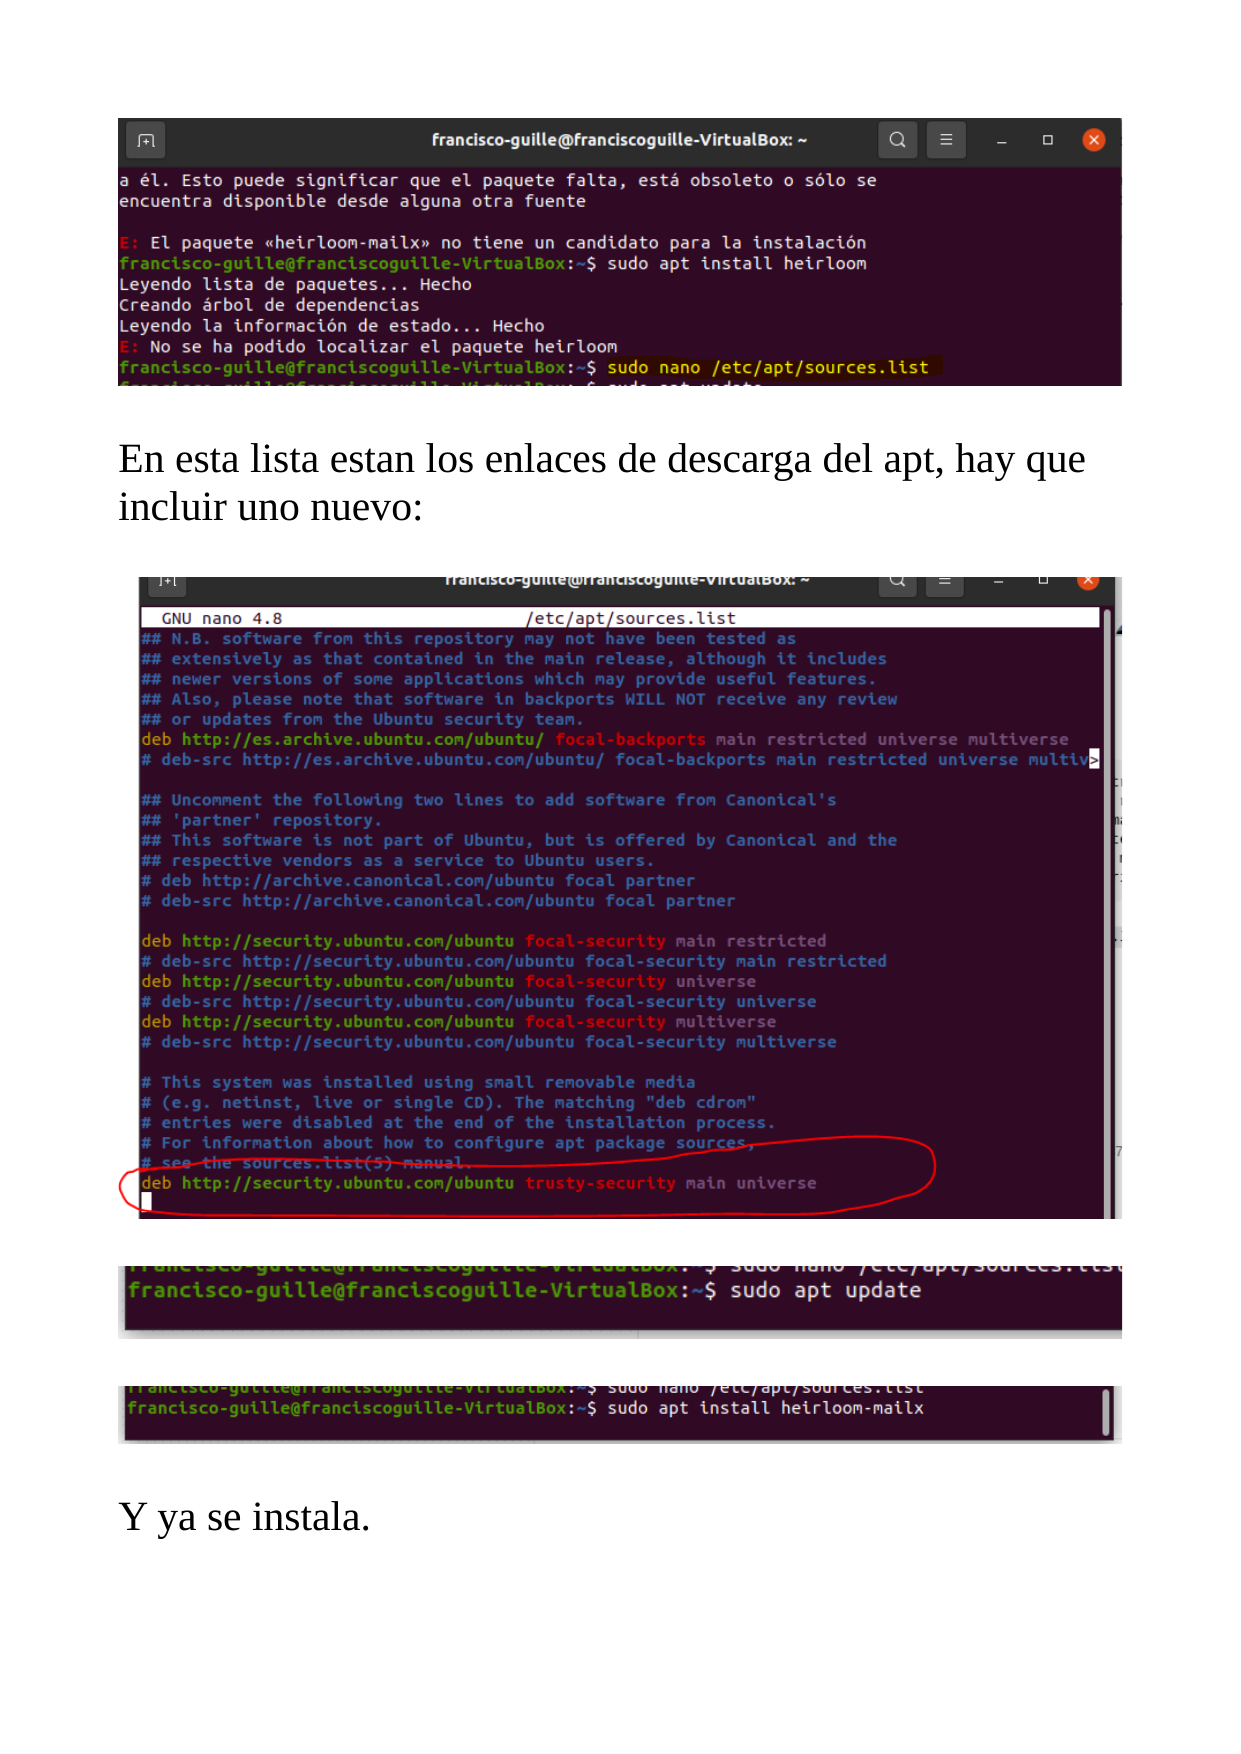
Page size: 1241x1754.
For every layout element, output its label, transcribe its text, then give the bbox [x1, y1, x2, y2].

picture [118, 1386, 1123, 1444]
picture [118, 118, 1123, 386]
picture [118, 1266, 1123, 1339]
picture [118, 577, 1123, 1219]
text Y ya se instala. [118, 1491, 1122, 1539]
text En esta lista estan los enlaces de descarga del apt, hay que incluir uno nuevo: [118, 433, 1122, 529]
